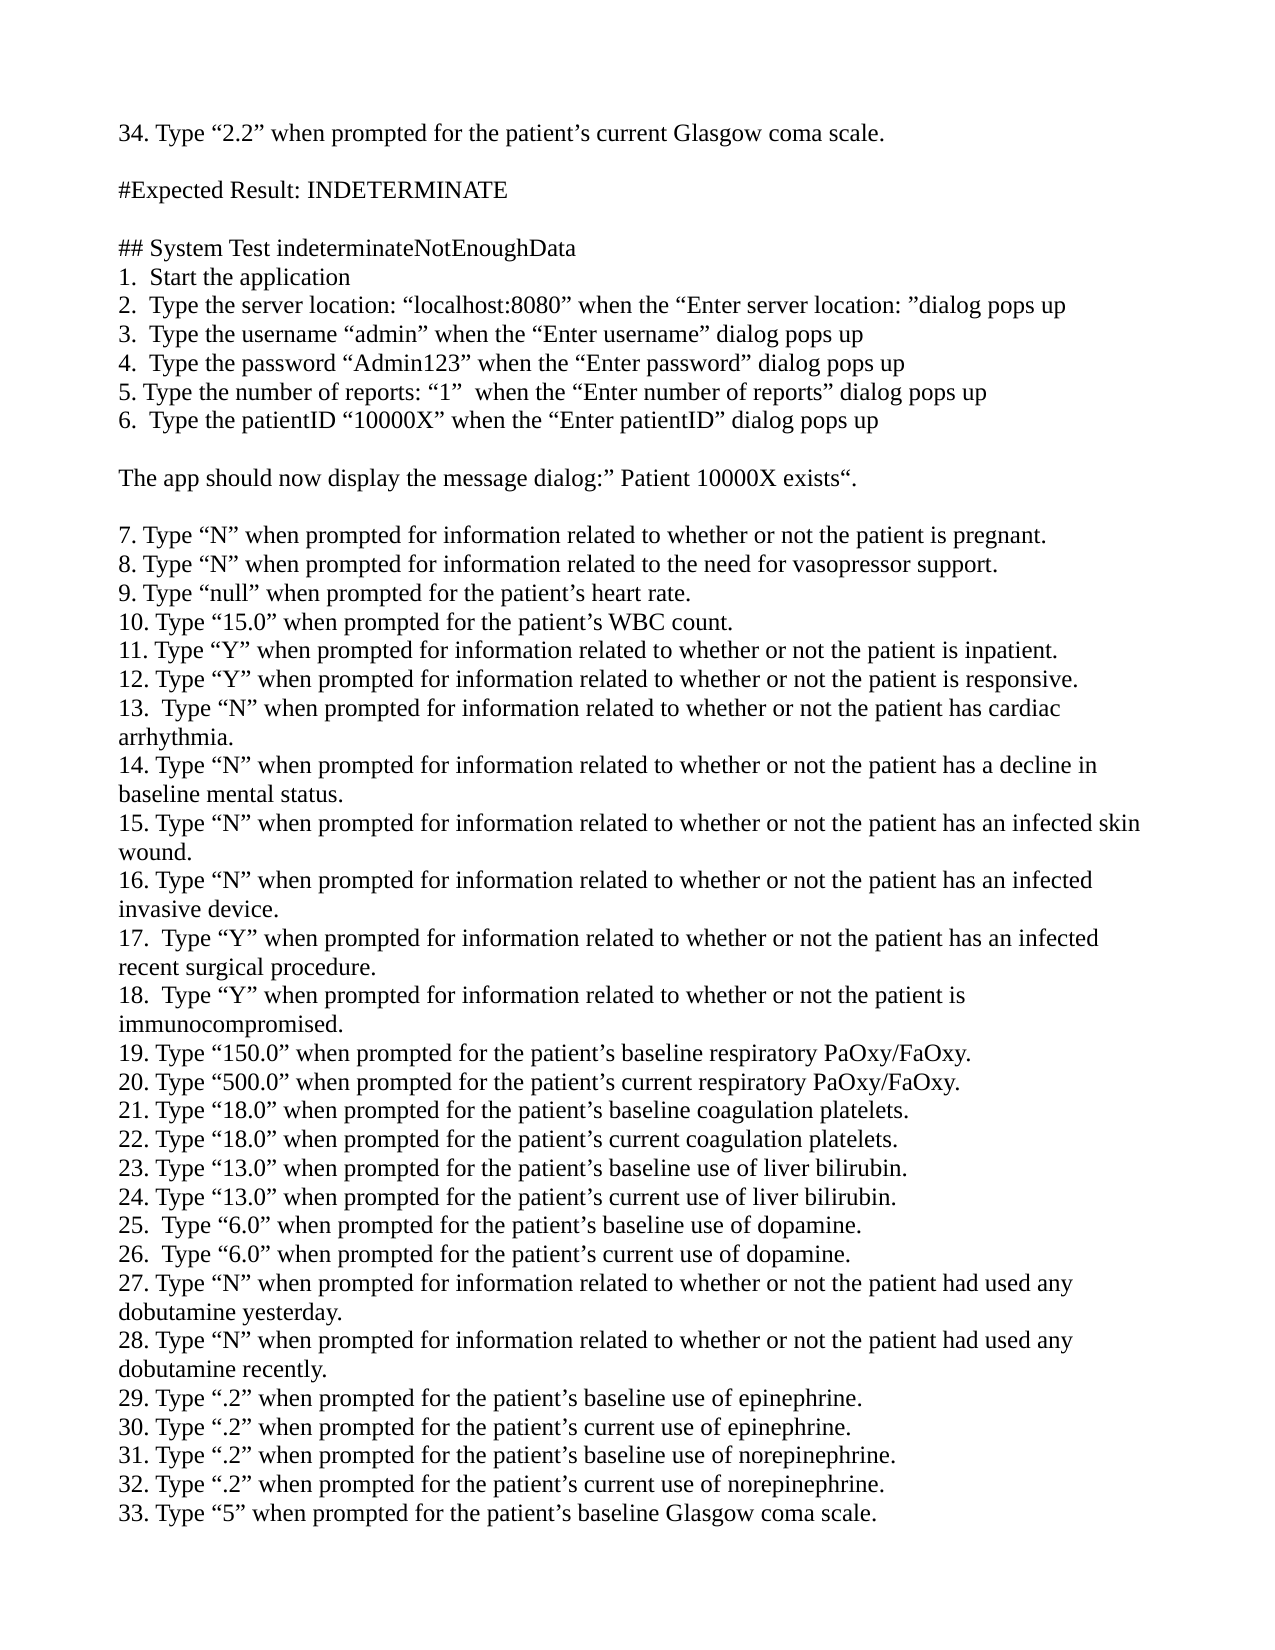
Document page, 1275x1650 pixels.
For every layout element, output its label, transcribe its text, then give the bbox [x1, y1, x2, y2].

text 21. Type “18.0” when prompted for the patient’s baseline coagulation platelets. [118, 1096, 1157, 1124]
text 27. Type “N” when prompted for information related to whether or not the patient had used any dobutamine yesterday. [118, 1268, 1157, 1326]
text 34. Type “2.2” when prompted for the patient’s current Glasgow coma scale. [118, 118, 1157, 147]
text The app should now display the message dialog:” Patient 10000X exists“. [118, 463, 1157, 492]
text 8. Type “N” when prompted for information related to the need for vasopressor support. [118, 549, 1157, 578]
text 17. Type “Y” when prompted for information related to whether or not the patient has an infected recent surgical procedure. [118, 923, 1157, 981]
text 22. Type “18.0” when prompted for the patient’s current coagulation platelets. [118, 1124, 1157, 1153]
text 15. Type “N” when prompted for information related to whether or not the patient has an infected skin wound. [118, 808, 1157, 866]
text 6. Type the patientID “10000X” when the “Enter patientID” dialog pops up [118, 406, 1157, 434]
text 25. Type “6.0” when prompted for the patient’s baseline use of dopamine. [118, 1211, 1157, 1239]
text 28. Type “N” when prompted for information related to whether or not the patient had used any dobutamine recently. [118, 1326, 1157, 1383]
text 26. Type “6.0” when prompted for the patient’s current use of dopamine. [118, 1239, 1157, 1268]
text 1. Start the application [118, 262, 1157, 291]
text 7. Type “N” when prompted for information related to whether or not the patient is pregnant. [118, 521, 1157, 549]
text #Expected Result: INDETERMINATE [118, 176, 1157, 204]
text 10. Type “15.0” when prompted for the patient’s WBC count. [118, 607, 1157, 636]
text 31. Type “.2” when prompted for the patient’s baseline use of norepinephrine. [118, 1441, 1157, 1469]
text 32. Type “.2” when prompted for the patient’s current use of norepinephrine. [118, 1469, 1157, 1498]
text 33. Type “5” when prompted for the patient’s baseline Glasgow coma scale. [118, 1498, 1157, 1527]
text 2. Type the server location: “localhost:8080” when the “Enter server location: ”dialog pops up [118, 291, 1157, 319]
text 18. Type “Y” when prompted for information related to whether or not the patient is immunocompromised. [118, 981, 1157, 1038]
text 30. Type “.2” when prompted for the patient’s current use of epinephrine. [118, 1412, 1157, 1441]
text 24. Type “13.0” when prompted for the patient’s current use of liver bilirubin. [118, 1182, 1157, 1211]
text 19. Type “150.0” when prompted for the patient’s baseline respiratory PaOxy/FaOxy. [118, 1038, 1157, 1067]
text 4. Type the password “Admin123” when the “Enter password” dialog pops up [118, 348, 1157, 377]
text 13. Type “N” when prompted for information related to whether or not the patient has cardiac arrhythmia. [118, 693, 1157, 751]
text 20. Type “500.0” when prompted for the patient’s current respiratory PaOxy/FaOxy. [118, 1067, 1157, 1096]
text 14. Type “N” when prompted for information related to whether or not the patient has a decline in baseline mental status. [118, 751, 1157, 808]
text 29. Type “.2” when prompted for the patient’s baseline use of epinephrine. [118, 1383, 1157, 1412]
text ## System Test indeterminateNotEnoughData [118, 233, 1157, 262]
text 9. Type “null” when prompted for the patient’s heart rate. [118, 578, 1157, 607]
text 23. Type “13.0” when prompted for the patient’s baseline use of liver bilirubin. [118, 1153, 1157, 1182]
text 3. Type the username “admin” when the “Enter username” dialog pops up [118, 319, 1157, 348]
text 12. Type “Y” when prompted for information related to whether or not the patient is responsive. [118, 664, 1157, 693]
text 16. Type “N” when prompted for information related to whether or not the patient has an infected invasive device. [118, 866, 1157, 923]
text 5. Type the number of reports: “1” when the “Enter number of reports” dialog pops up [118, 377, 1157, 406]
text 11. Type “Y” when prompted for information related to whether or not the patient is inpatient. [118, 636, 1157, 664]
